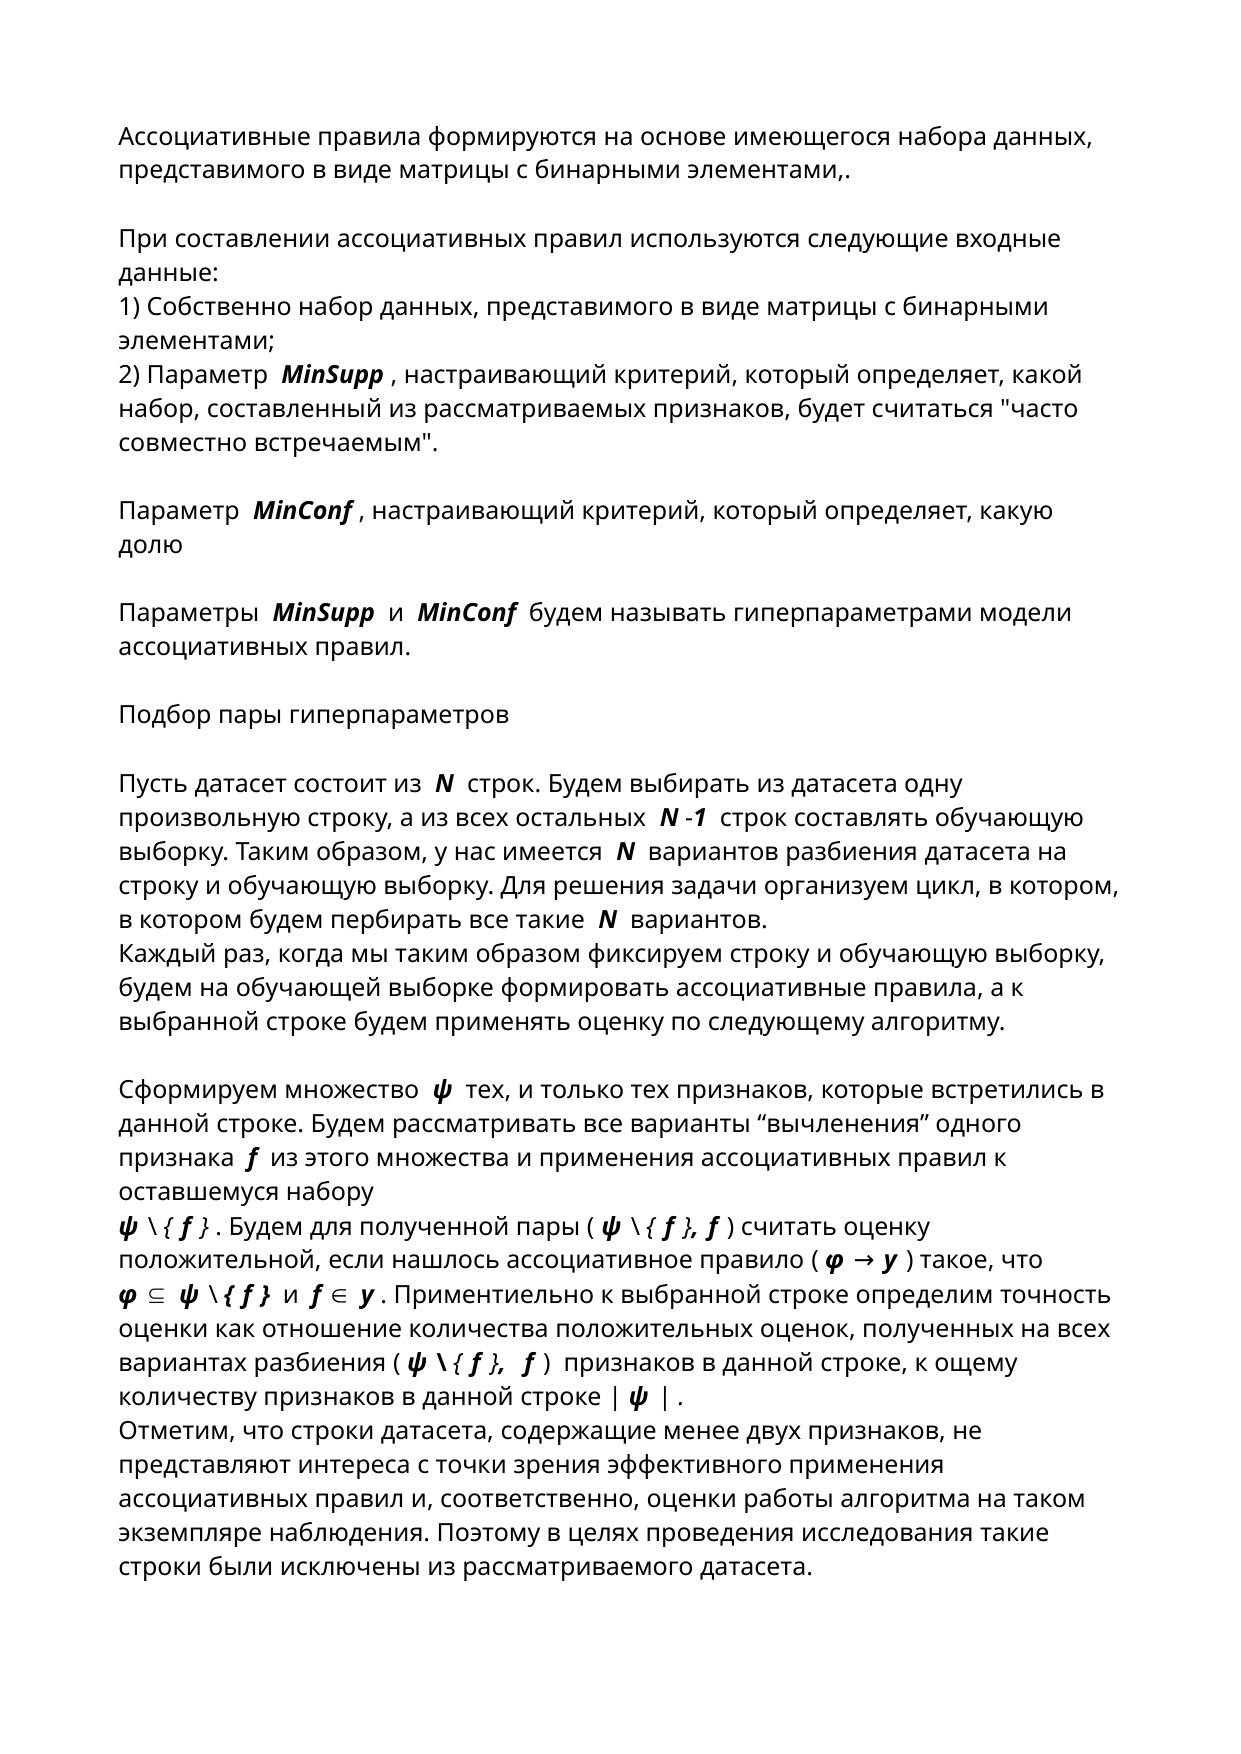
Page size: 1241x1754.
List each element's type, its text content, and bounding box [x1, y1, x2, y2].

text ψ \ { f } . Будем для полученной пары ( ψ \ { f }, f ) считать оценку положительной, если нашлось ассоциативное правило ( φ → y ) такое, что φ ⊆ ψ \ { f } и f  y . Приментиельно к выбранной строке определим точность оценки как отношение количества положительных оценок, полученных на всех вариантах разбиения ( ψ \ { f }, f ) признаков в данной строке, к ощему количеству признаков в данной строке | ψ | . [118, 1208, 1122, 1412]
text Каждый раз, когда мы таким образом фиксируем строку и обучающую выборку, будем на обучающей выборке формировать ассоциативные правила, а к выбранной строке будем применять оценку по следующему алгоритму. [118, 936, 1122, 1038]
text Параметр MinConf , настраивающий критерий, который определяет, какую долю [118, 493, 1122, 561]
text Параметры MinSupp и MinConf будем называть гиперпараметрами модели ассоциативных правил. [118, 595, 1122, 663]
text 1) Собственно набор данных, представимого в виде матрицы с бинарными элементами; [118, 288, 1122, 357]
text Пусть датасет состоит из N строк. Будем выбирать из датасета одну произвольную строку, а из всех остальных N -1 строк составлять обучающую выборку. Таким образом, у нас имеется N вариантов разбиения датасета на строку и обучающую выборку. Для решения задачи организуем цикл, в котором, в котором будем пербирать все такие N вариантов. [118, 765, 1122, 936]
text Ассоциативные правила формируются на основе имеющегося набора данных, представимого в виде матрицы с бинарными элементами,. [118, 118, 1122, 186]
text Отметим, что строки датасета, содержащие менее двух признаков, не представляют интереса с точки зрения эффективного применения ассоциативных правил и, соответственно, оценки работы алгоритма на таком экземпляре наблюдения. Поэтому в целях проведения исследования такие строки были исключены из рассматриваемого датасета. [118, 1412, 1122, 1583]
text Сформируем множество ψ тех, и только тех признаков, которые встретились в данной строке. Будем рассматривать все варианты “вычленения” одного признака f из этого множества и применения ассоциативных правил к оставшемуся набору [118, 1072, 1122, 1208]
text 2) Параметр MinSupp , настраивающий критерий, который определяет, какой набор, составленный из рассматриваемых признаков, будет считаться "часто совместно встречаемым". [118, 357, 1122, 459]
text При составлении ассоциативных правил используются следующие входные данные: [118, 220, 1122, 288]
text Подбор пары гиперпараметров [118, 697, 1122, 731]
